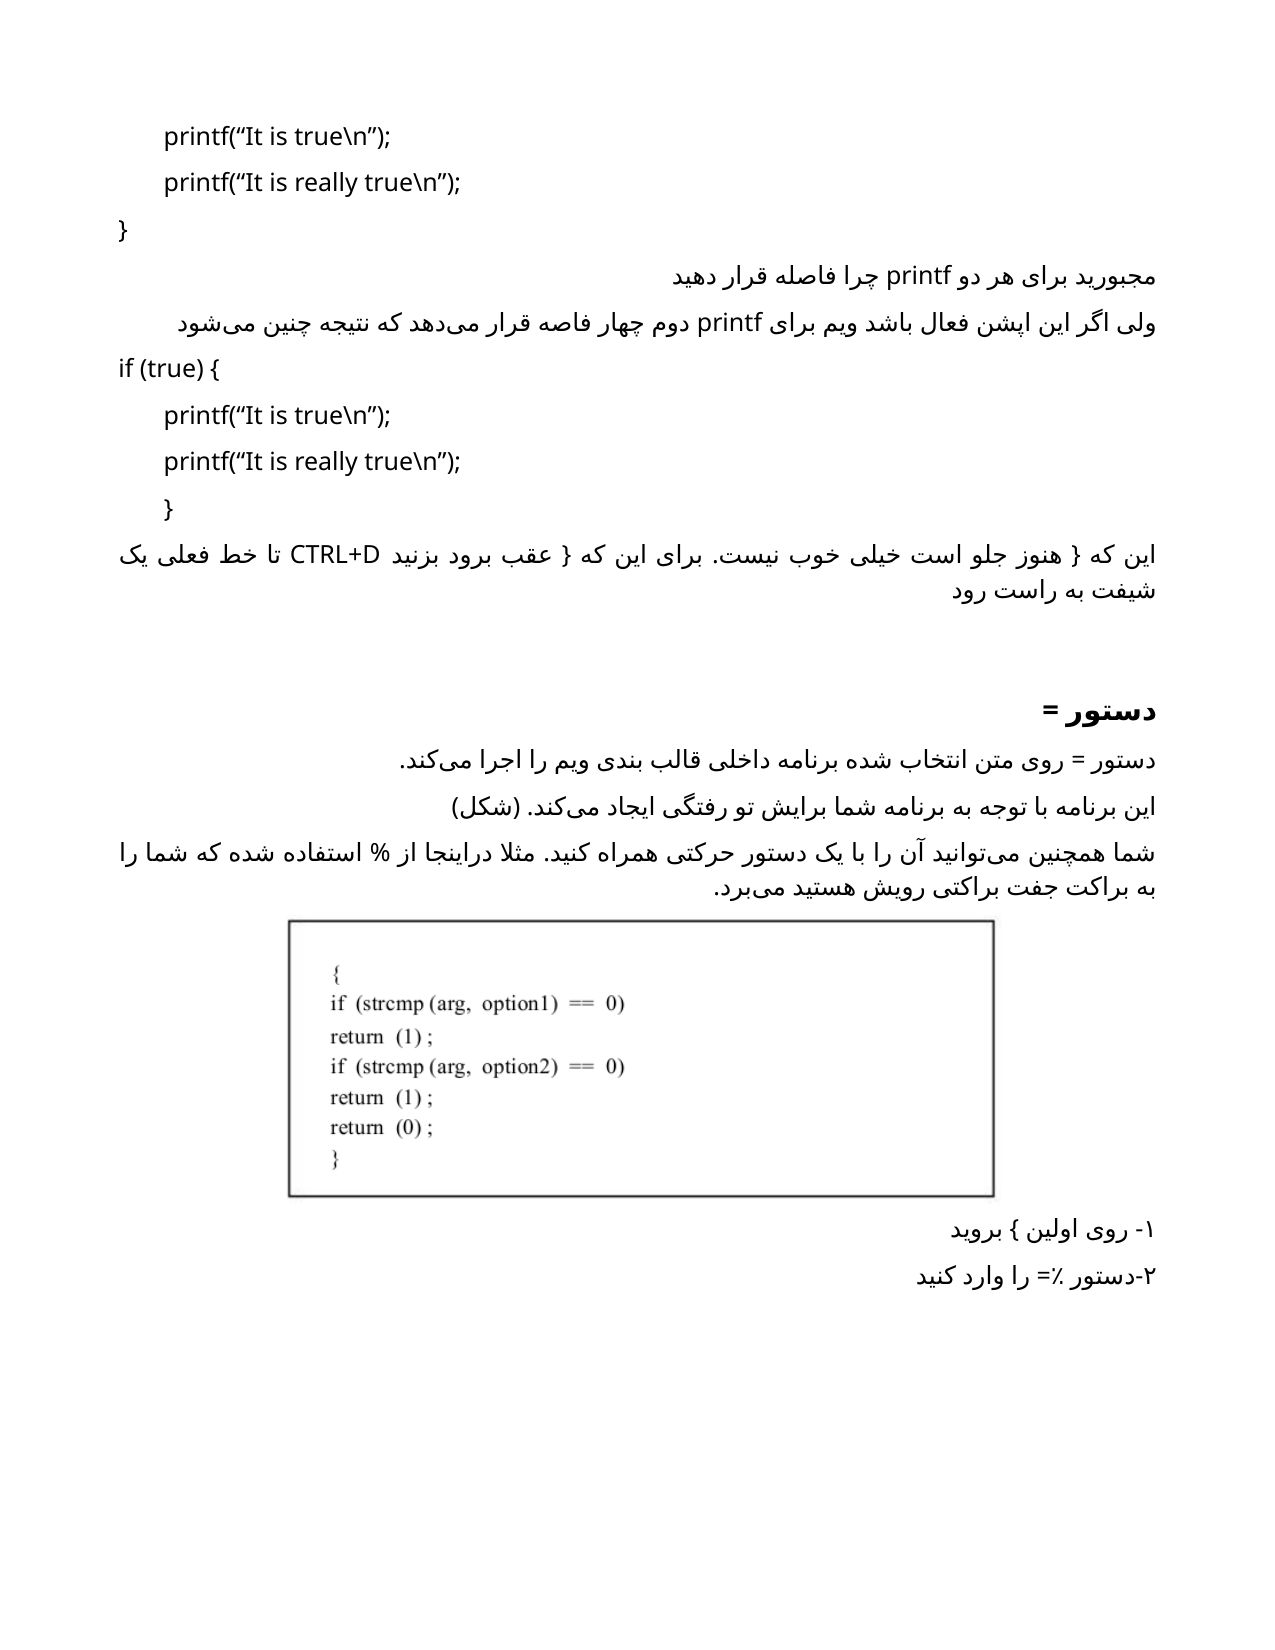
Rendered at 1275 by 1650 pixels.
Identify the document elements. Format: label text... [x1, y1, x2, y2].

text ۱- روی اولین } بروید [118, 915, 1157, 1245]
text مجبورید برای هر دو printf چرا فاصله قرار دهید [118, 258, 1157, 292]
text printf(“It is really true\n”); [118, 444, 1157, 478]
text ولی اگر این اپشن فعال باشد ویم برای printf دوم چهار فاصه قرار می‌دهد که نتیجه چنین می‌شود [118, 304, 1157, 338]
text printf(“It is true\n”); [118, 118, 1157, 152]
picture [272, 915, 1003, 1211]
text } [118, 211, 1157, 245]
subtitle دستور = [118, 689, 1157, 729]
text شما همچنین می‌توانید آن را با یک دستور حرکتی همراه کنید. مثلا دراینجا از % استفاده شده که شما را به براکت جفت براکتی رویش هستید می‌برد. [118, 835, 1157, 903]
text این که { هنوز جلو است خیلی خوب نیست. برای این که { عقب برود بزنید CTRL+D تا خط فعلی یک شیفت به راست رود [118, 537, 1157, 605]
text if (true) { [118, 351, 1157, 385]
text ۲-دستور ٪= را وارد کنید [118, 1257, 1157, 1291]
text این برنامه با توجه به برنامه شما برایش تو رفتگی ایجاد می‌کند. (شکل) [118, 788, 1157, 822]
text printf(“It is true\n”); [118, 397, 1157, 432]
text دستور = روی متن انتخاب شده برنامه داخلی قالب بندی ویم را اجرا می‌کند. [118, 742, 1157, 776]
text printf(“It is really true\n”); [118, 165, 1157, 199]
text } [118, 491, 1157, 525]
